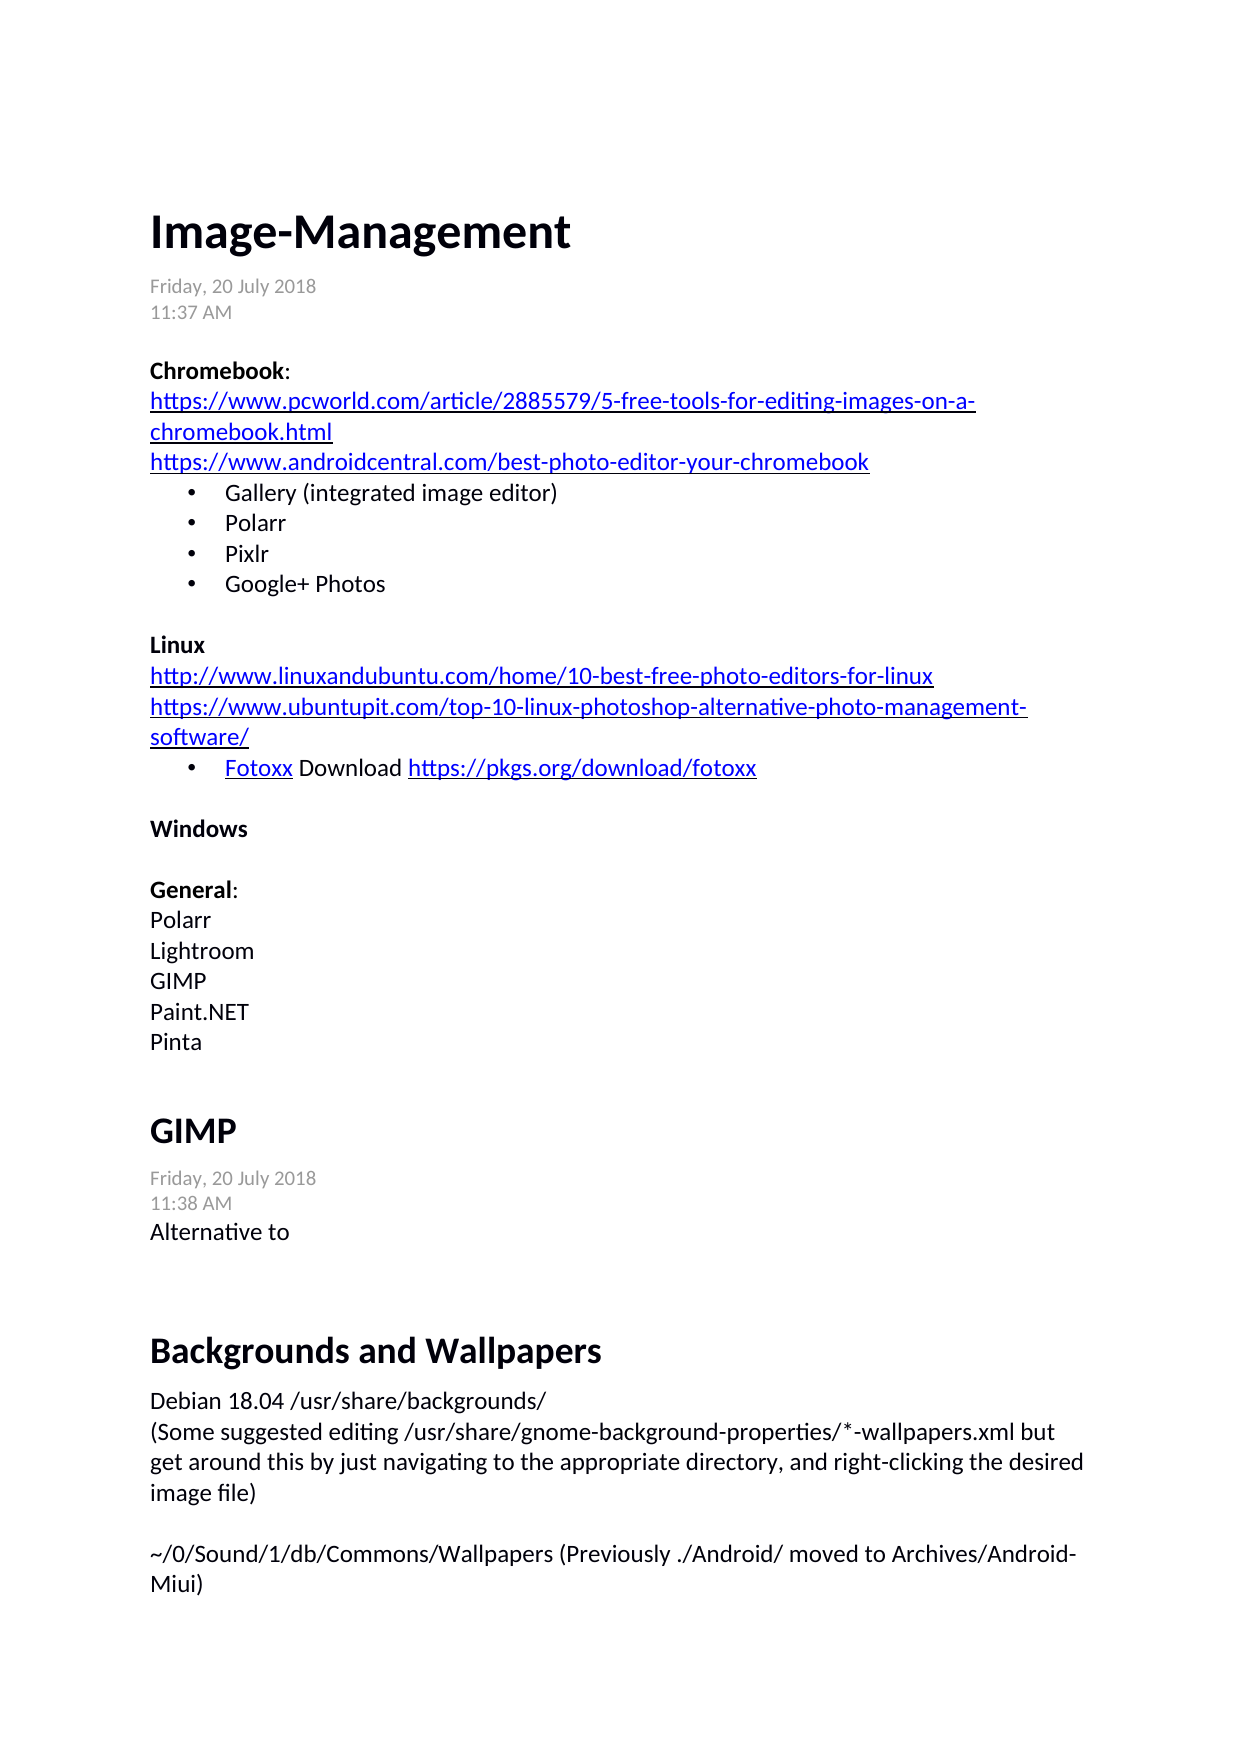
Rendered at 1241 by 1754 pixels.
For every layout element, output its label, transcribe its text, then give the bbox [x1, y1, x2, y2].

text Polarr [150, 904, 1090, 935]
text Friday, 20 July 2018 [150, 273, 1090, 299]
text 11:37 AM [150, 299, 1090, 324]
list Google+ Photos [187, 568, 1090, 599]
text GIMP [150, 965, 1090, 996]
list Pixlr [187, 538, 1090, 568]
text 11:38 AM [150, 1191, 1090, 1216]
text Lightroom [150, 935, 1090, 965]
text Linux [150, 629, 1090, 660]
text Windows [150, 813, 1090, 843]
text Friday, 20 July 2018 [150, 1165, 1090, 1191]
list Polarr [187, 507, 1090, 538]
subtitle Backgrounds and Wallpapers [150, 1327, 1090, 1373]
text Chromebook: [150, 355, 1090, 385]
subtitle GIMP [150, 1107, 1090, 1153]
subtitle Image-Management [150, 200, 1090, 261]
text https://www.pcworld.com/article/2885579/5-free-tools-for-editing-images-on-a-chromebook.html [150, 385, 1090, 446]
text (Some suggested editing /usr/share/gnome-background-properties/*-wallpapers.xml but get around this by just navigating to the appropriate directory, and right-clicking the desired image file) [150, 1416, 1090, 1507]
text http://www.linuxandubuntu.com/home/10-best-free-photo-editors-for-linux [150, 660, 1090, 691]
list Gallery (integrated image editor) [187, 477, 1090, 507]
text Alternative to [150, 1216, 1090, 1247]
text https://www.androidcentral.com/best-photo-editor-your-chromebook [150, 446, 1090, 477]
text General: [150, 874, 1090, 904]
text Paint.NET [150, 996, 1090, 1026]
text Debian 18.04 /usr/share/backgrounds/ [150, 1385, 1090, 1416]
text Pinta [150, 1026, 1090, 1057]
text https://www.ubuntupit.com/top-10-linux-photoshop-alternative-photo-management-software/ [150, 691, 1090, 752]
list Fotoxx Download https://pkgs.org/download/fotoxx [187, 752, 1090, 782]
text ~/0/Sound/1/db/Commons/Wallpapers (Previously ./Android/ moved to Archives/Android-Miui) [150, 1538, 1090, 1599]
